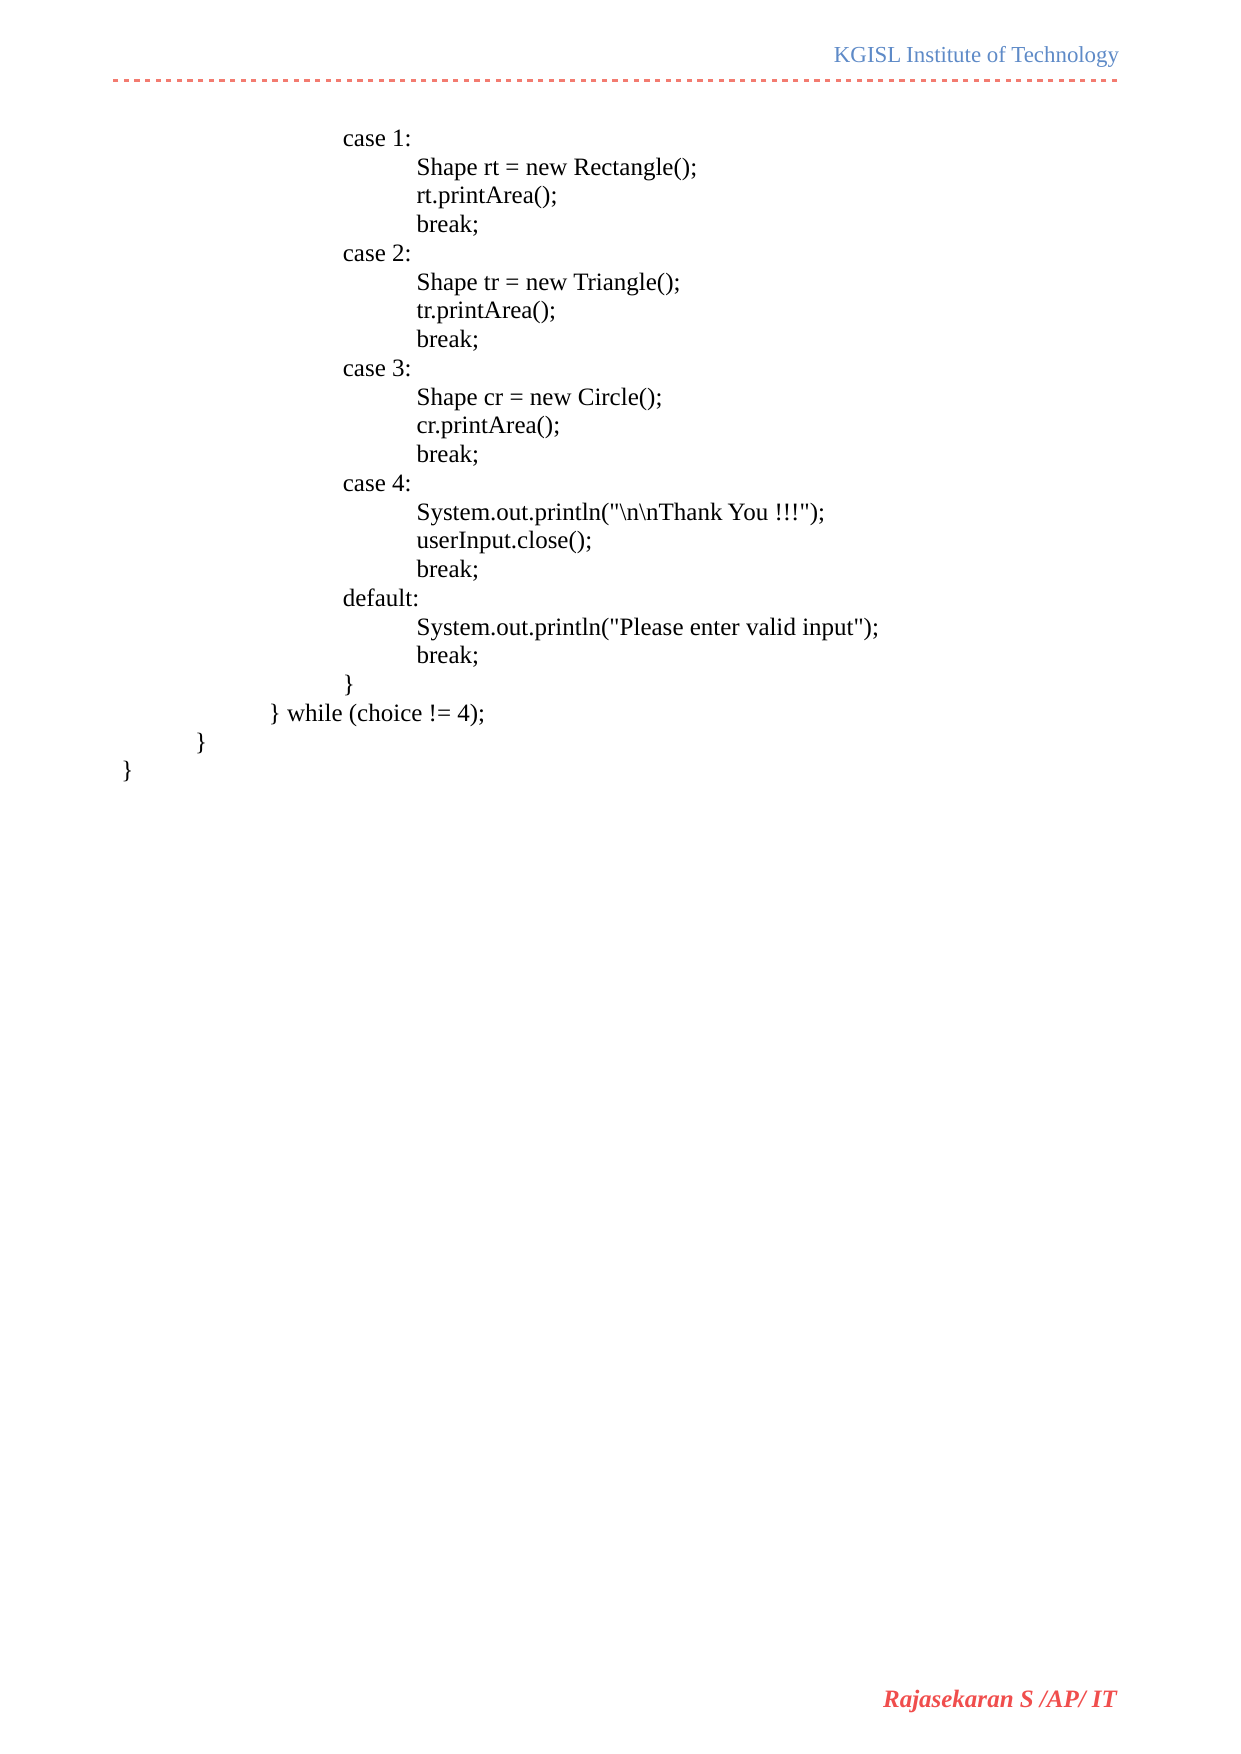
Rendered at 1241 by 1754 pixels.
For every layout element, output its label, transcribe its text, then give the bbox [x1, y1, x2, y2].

text Shape rt = new Rectangle(); [121, 152, 1119, 180]
text } [121, 755, 1119, 784]
text System.out.println("Please enter valid input"); [121, 612, 1119, 640]
text } [121, 727, 1119, 755]
text case 1: [121, 123, 1119, 152]
text userInput.close(); [121, 525, 1119, 554]
text cr.printArea(); [121, 410, 1119, 439]
text break; [121, 640, 1119, 669]
text case 2: [121, 238, 1119, 267]
text break; [121, 209, 1119, 238]
text break; [121, 324, 1119, 353]
text } while (choice != 4); [121, 698, 1119, 727]
text default: [121, 583, 1119, 612]
text case 4: [121, 468, 1119, 497]
text break; [121, 554, 1119, 583]
text break; [121, 439, 1119, 468]
text System.out.println("\n\nThank You !!!"); [121, 497, 1119, 525]
text Shape tr = new Triangle(); [121, 267, 1119, 295]
text } [121, 669, 1119, 698]
text Shape cr = new Circle(); [121, 382, 1119, 410]
text rt.printArea(); [121, 180, 1119, 209]
text case 3: [121, 353, 1119, 382]
text tr.printArea(); [121, 295, 1119, 324]
